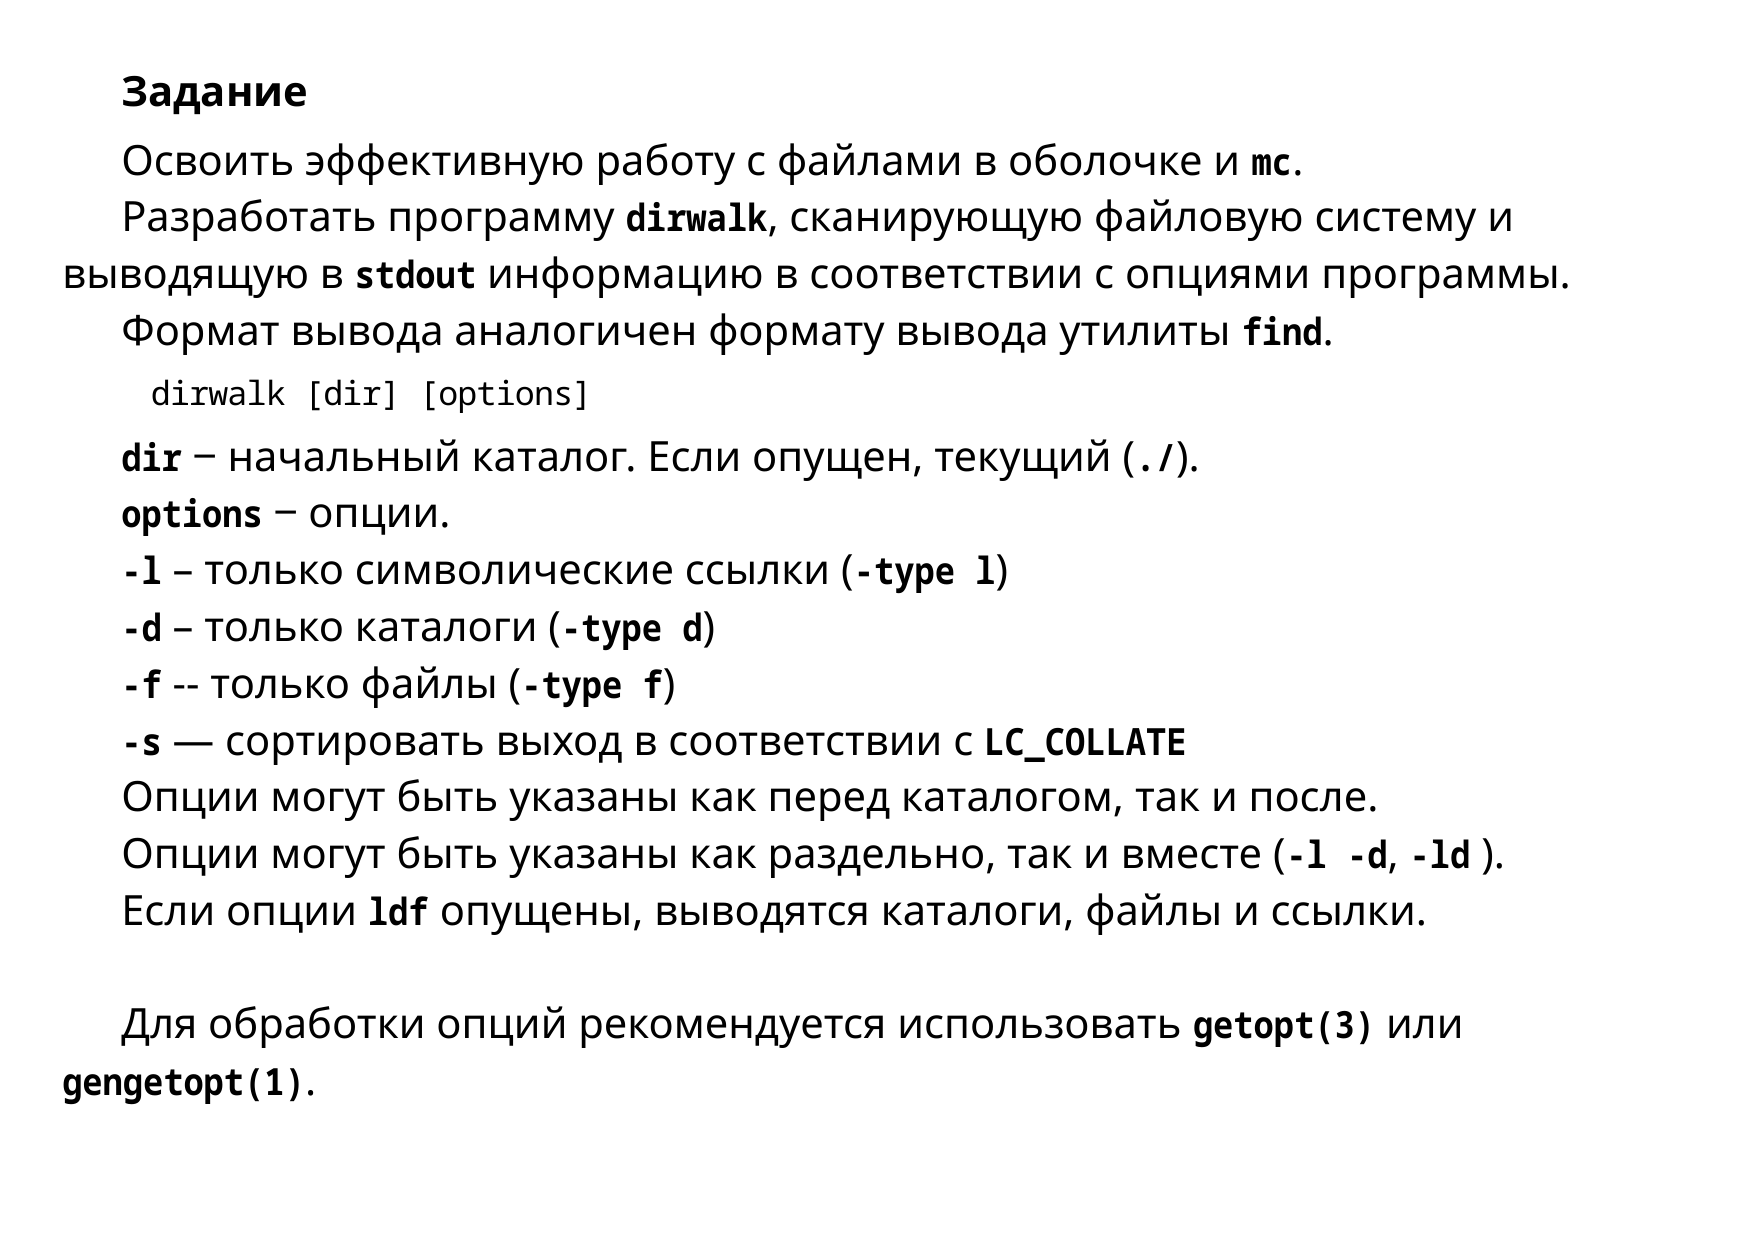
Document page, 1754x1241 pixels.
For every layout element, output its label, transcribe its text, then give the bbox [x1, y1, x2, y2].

text Опции могут быть указаны как раздельно, так и вместе (-l -d, -ld ). [62, 824, 1692, 881]
text Для обработки опций рекомендуется использовать getopt(3) или gengetopt(1). [62, 994, 1692, 1108]
text Задание [62, 62, 1692, 119]
text Если опции ldf опущены, выводятся каталоги, файлы и ссылки. [62, 881, 1692, 937]
text -f -- только файлы (-type f) [62, 654, 1692, 710]
text -d – только каталоги (-type d) [62, 597, 1692, 654]
text options ‒ опции. [62, 483, 1692, 540]
text -s — сортировать выход в соответствии с LC_COLLATE [62, 710, 1692, 767]
text Формат вывода аналогичен формату вывода утилиты find. [62, 301, 1692, 358]
text Опции могут быть указаны как перед каталогом, так и после. [62, 767, 1692, 824]
text dirwalk [dir] [options] [151, 369, 1692, 415]
text Освоить эффективную работу с файлами в оболочке и mc. [62, 131, 1692, 187]
text -l – только символические ссылки (-type l) [62, 540, 1692, 597]
text Разработать программу dirwalk, сканирующую файловую систему и выводящую в stdout информацию в соответствии с опциями программы. [62, 187, 1692, 301]
text dir ‒ начальный каталог. Если опущен, текущий (./). [62, 427, 1692, 483]
